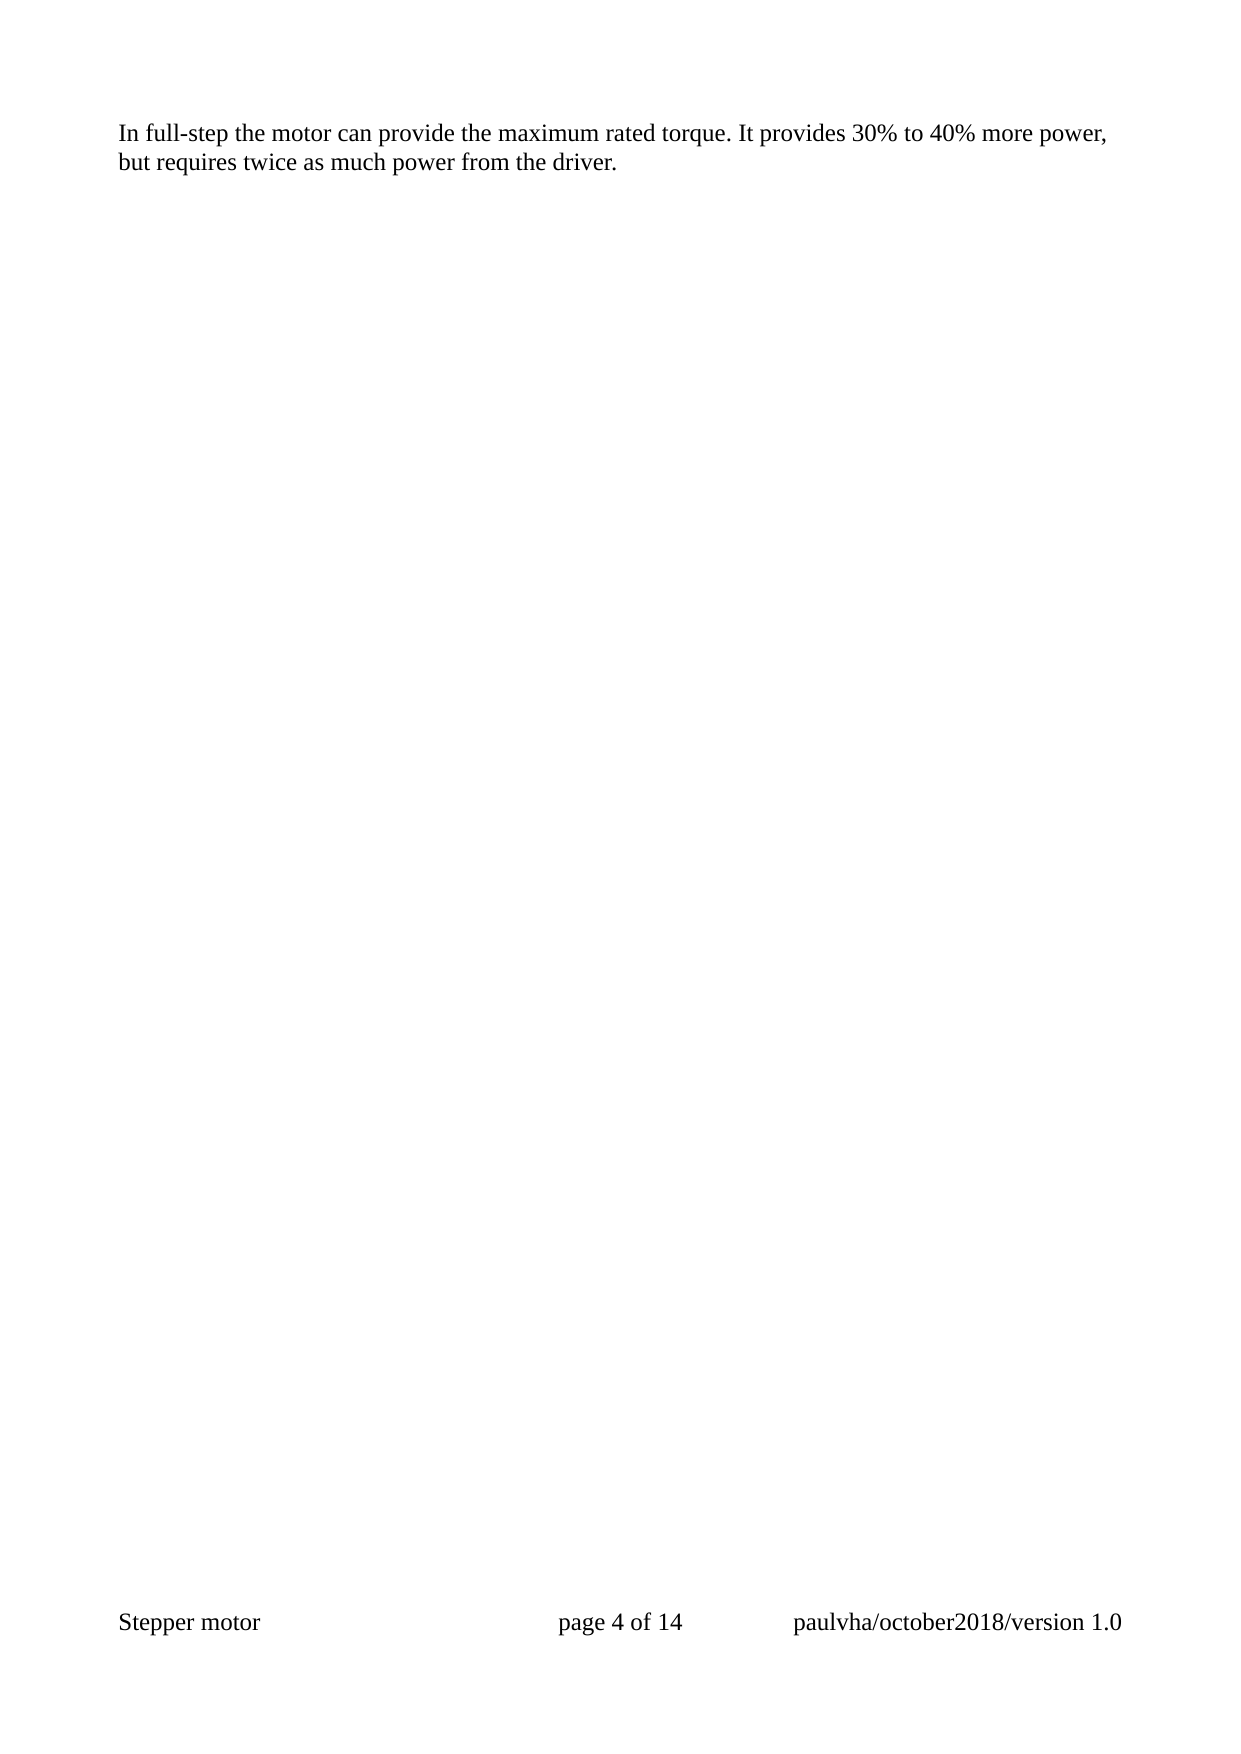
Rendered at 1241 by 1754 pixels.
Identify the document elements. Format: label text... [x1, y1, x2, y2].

text In full-step the motor can provide the maximum rated torque. It provides 30% to 40% more power, but requires twice as much power from the driver. [118, 118, 1122, 176]
